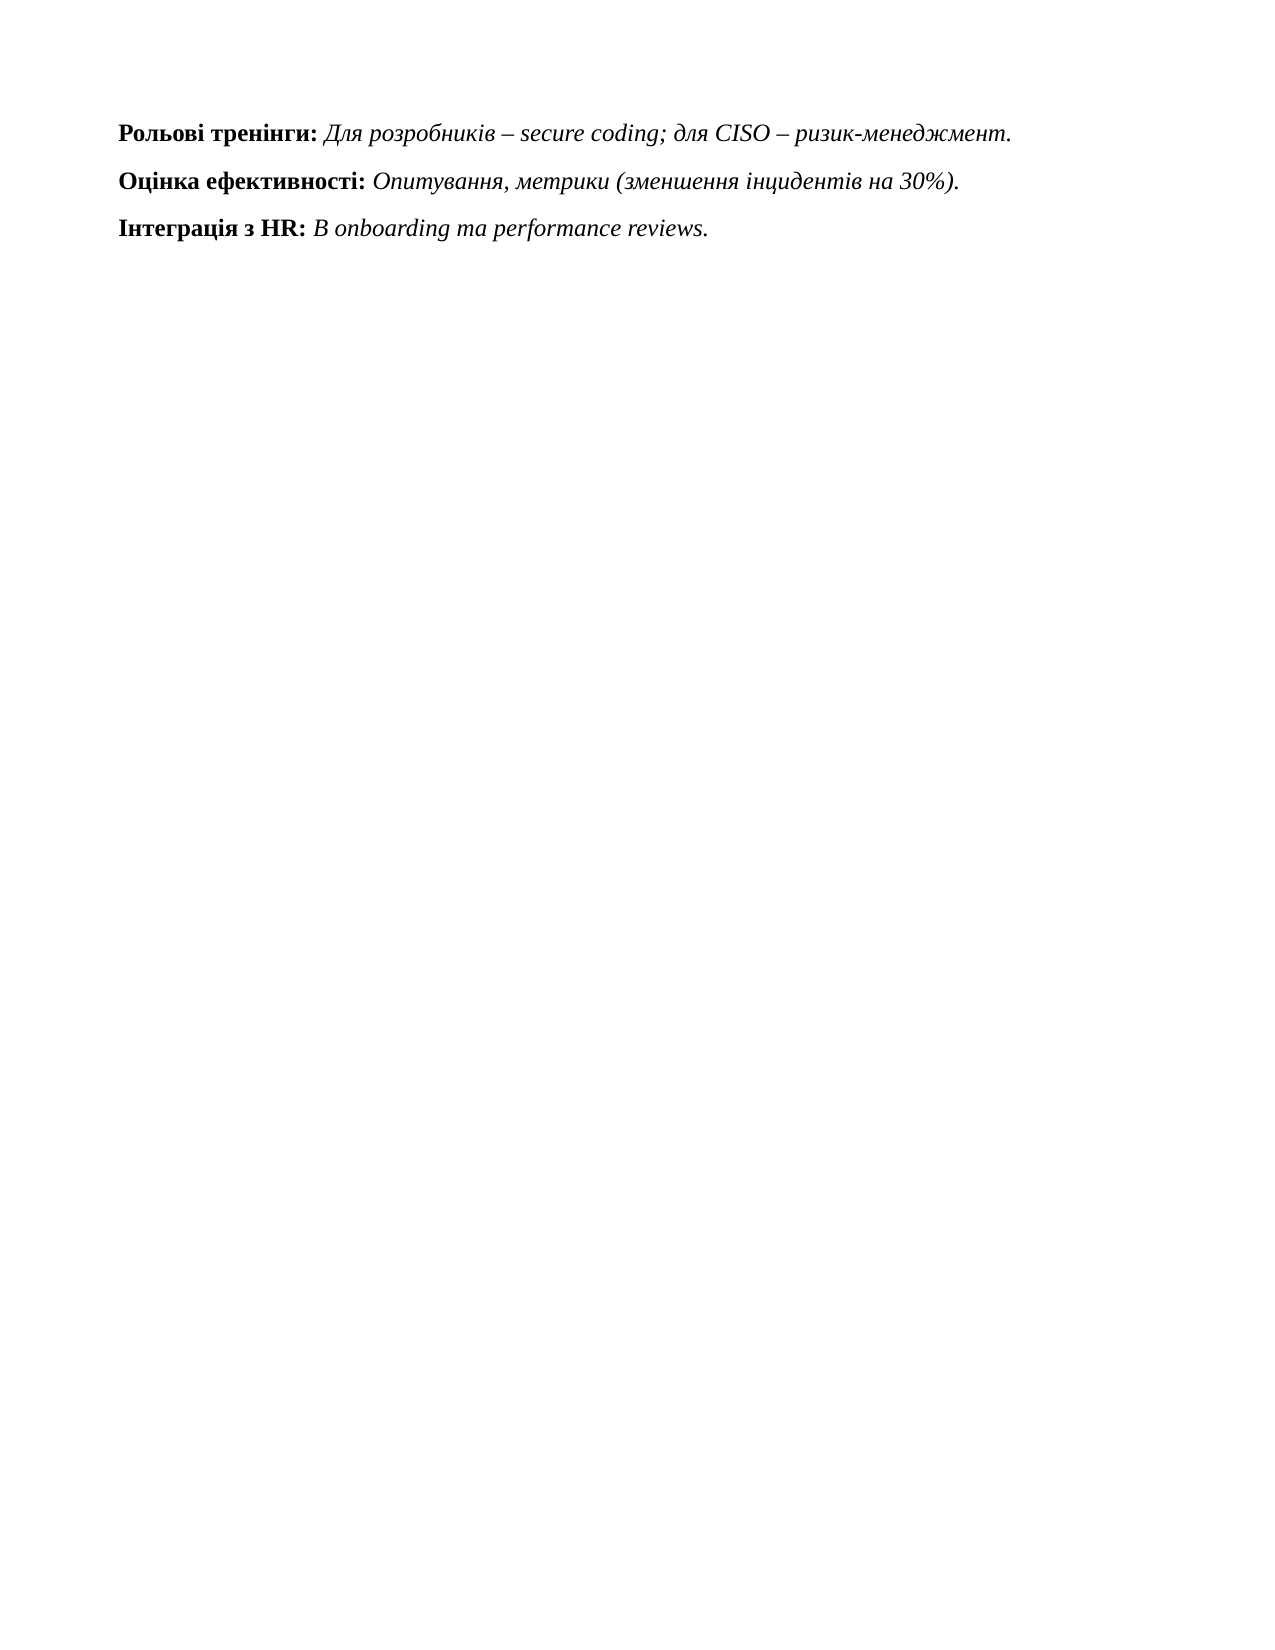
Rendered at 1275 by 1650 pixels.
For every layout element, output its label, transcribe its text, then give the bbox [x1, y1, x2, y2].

text Оцінка ефективності: Опитування, метрики (зменшення інцидентів на 30%). [118, 166, 1157, 194]
text Інтеграція з HR: В onboarding та performance reviews. [118, 213, 1157, 242]
text Рольові тренінги: Для розробників – secure coding; для CISO – ризик-менеджмент. [118, 118, 1157, 147]
